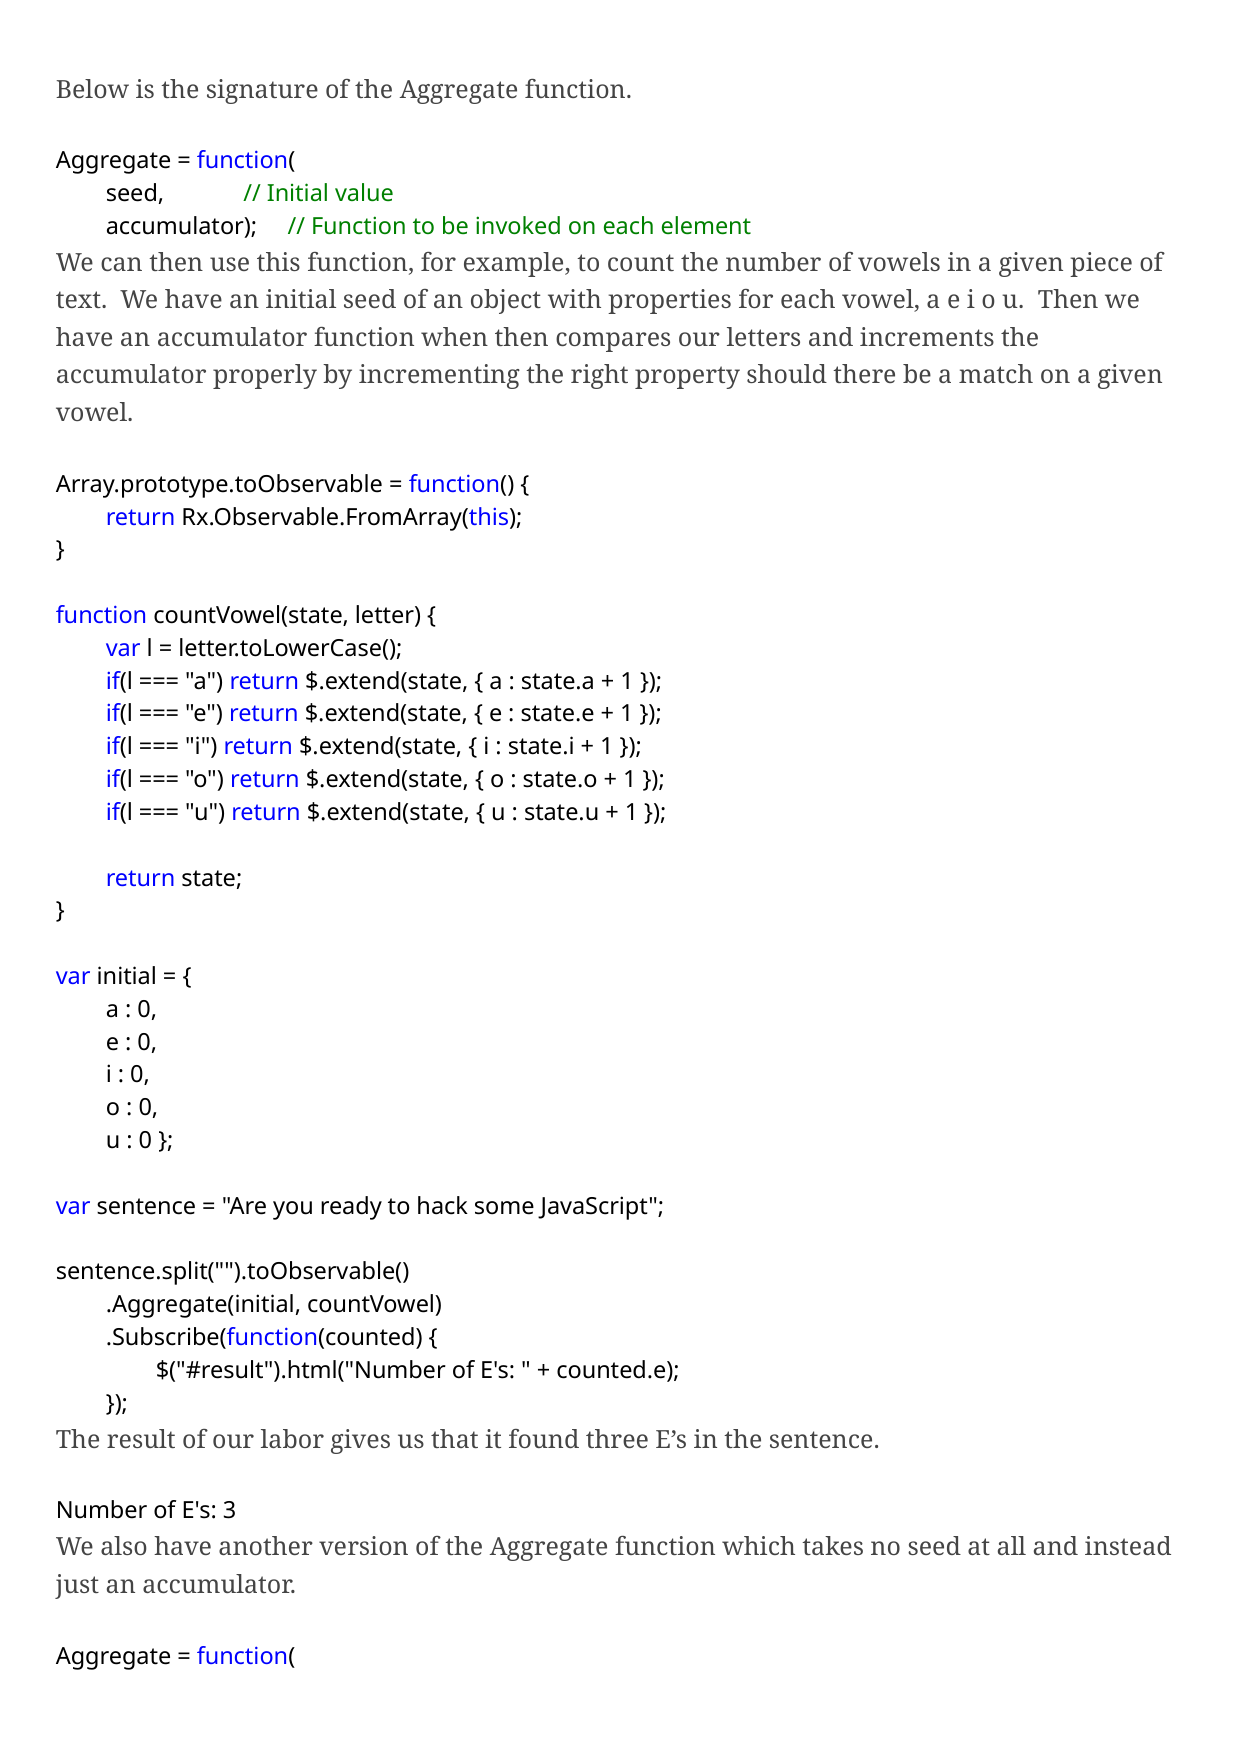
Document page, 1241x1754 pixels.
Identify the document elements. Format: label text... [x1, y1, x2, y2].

text u : 0 }; [56, 1122, 1178, 1155]
text $("#result").html("Number of E's: " + counted.e); [56, 1352, 1178, 1385]
text o : 0, [56, 1090, 1178, 1122]
text sentence.split("").toObservable() [56, 1254, 1178, 1287]
text }); [56, 1385, 1178, 1418]
text var sentence = "Are you ready to hack some JavaScript"; [56, 1188, 1178, 1221]
text } [56, 893, 1178, 926]
text seed, // Initial value [56, 176, 1178, 208]
text Array.prototype.toObservable = function() { [56, 466, 1178, 499]
text if(l === "e") return $.extend(state, { e : state.e + 1 }); [56, 696, 1178, 729]
text var l = letter.toLowerCase(); [56, 630, 1178, 663]
text e : 0, [56, 1024, 1178, 1057]
text i : 0, [56, 1057, 1178, 1090]
text We can then use this function, for example, to count the number of vowels in a given piece of text. We have an initial seed of an object with properties for each vowel, a e i o u. Then we have an accumulator function when then compares our letters and increments the accumulator properly by incrementing the right property should there be a match on a given vowel. [56, 241, 1178, 429]
text return state; [56, 860, 1178, 893]
text if(l === "a") return $.extend(state, { a : state.a + 1 }); [56, 663, 1178, 696]
text .Subscribe(function(counted) { [56, 1319, 1178, 1352]
text We also have another version of the Aggregate function which takes no seed at all and instead just an accumulator. [56, 1526, 1178, 1601]
text function countVowel(state, letter) { [56, 597, 1178, 630]
text if(l === "i") return $.extend(state, { i : state.i + 1 }); [56, 729, 1178, 762]
text The result of our labor gives us that it found three E’s in the sentence. [56, 1418, 1178, 1455]
text Below is the signature of the Aggregate function. [56, 68, 1178, 105]
text if(l === "o") return $.extend(state, { o : state.o + 1 }); [56, 762, 1178, 794]
text Number of E's: 3 [56, 1493, 1178, 1526]
text return Rx.Observable.FromArray(this); [56, 499, 1178, 532]
text .Aggregate(initial, countVowel) [56, 1287, 1178, 1319]
text if(l === "u") return $.extend(state, { u : state.u + 1 }); [56, 794, 1178, 827]
text Aggregate = function( [56, 143, 1178, 176]
text a : 0, [56, 991, 1178, 1024]
text accumulator); // Function to be invoked on each element [56, 208, 1178, 241]
text } [56, 532, 1178, 565]
text Aggregate = function( [56, 1638, 1178, 1671]
text var initial = { [56, 958, 1178, 991]
